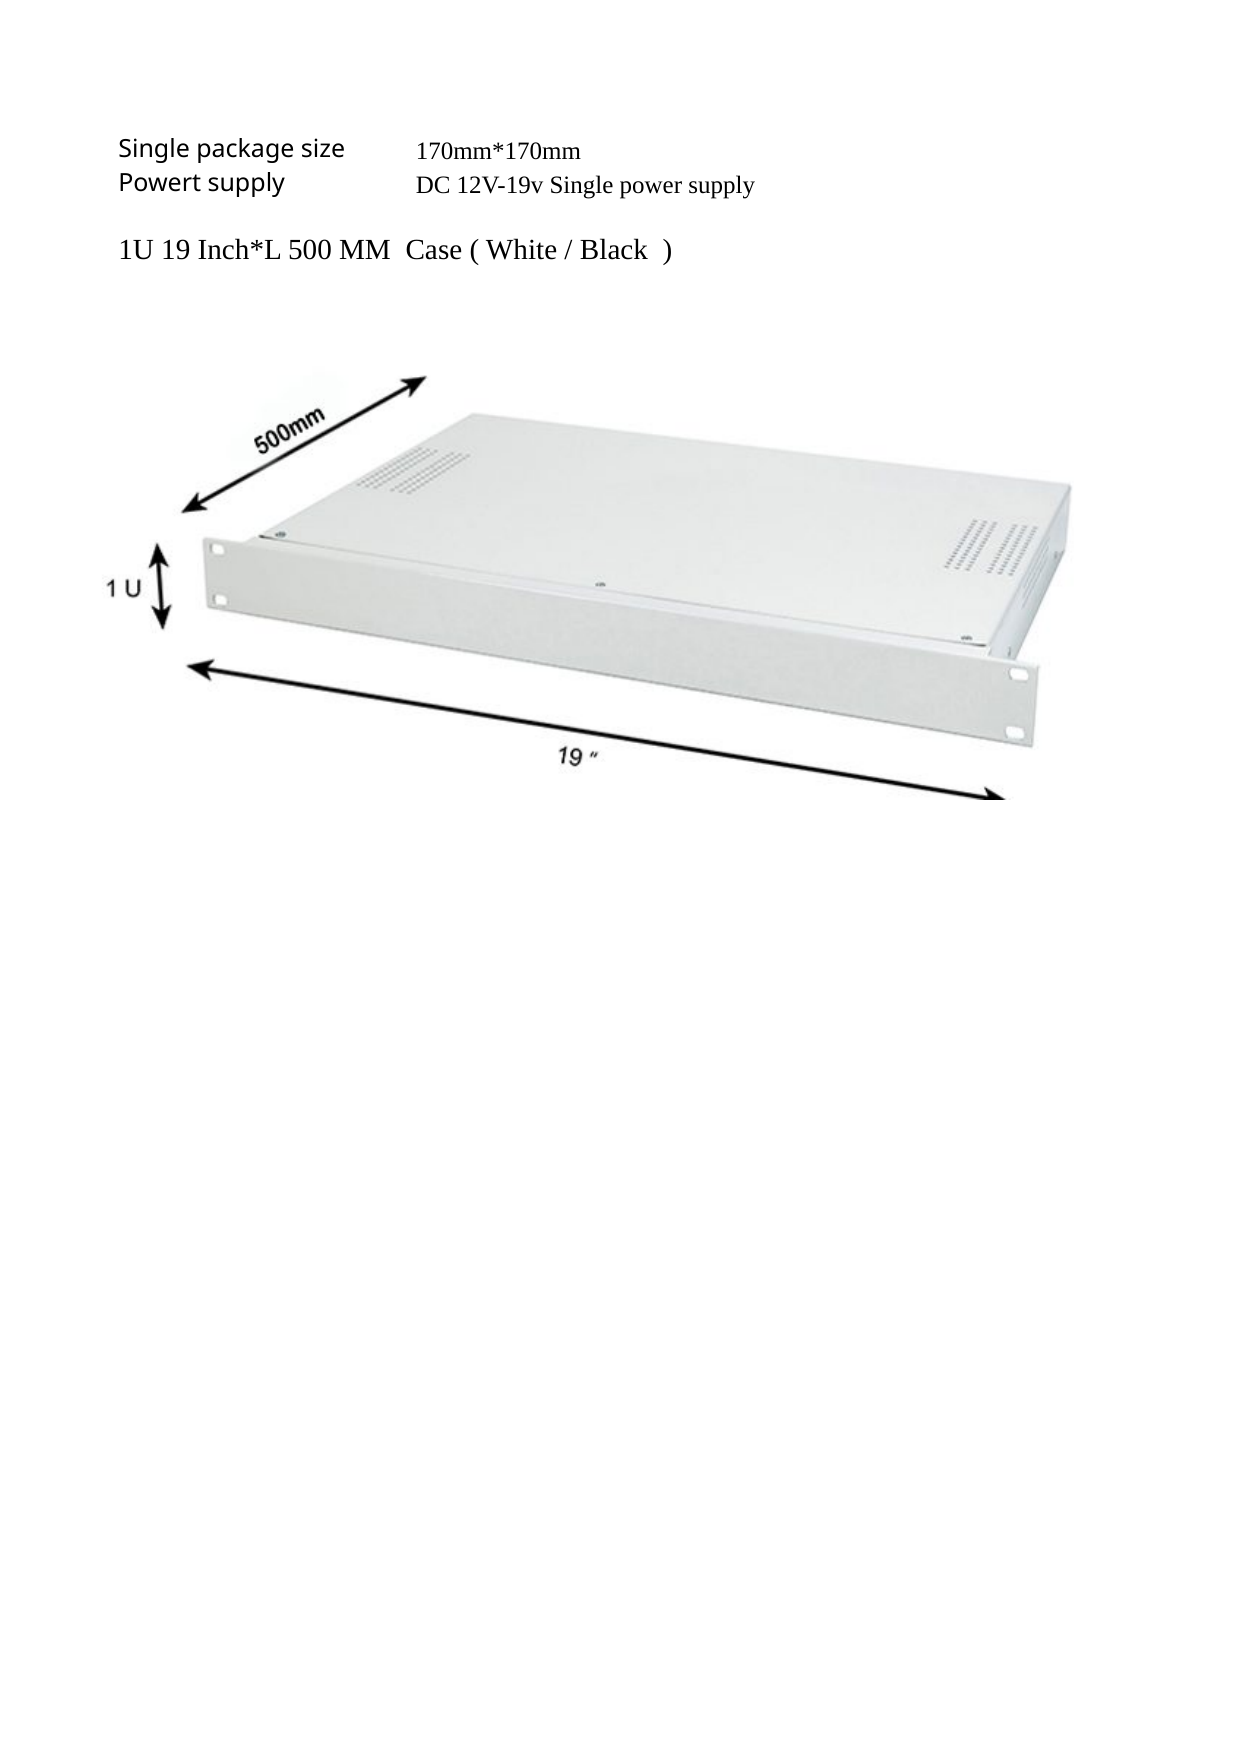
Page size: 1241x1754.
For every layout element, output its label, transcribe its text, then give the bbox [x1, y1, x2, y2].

table_cell DC 12V-19v Single power supply [413, 165, 819, 199]
table_cell Powert supply [115, 165, 412, 199]
table_cell Single package size [115, 118, 412, 165]
text 1U 19 Inch*L 500 MM Case ( White / Black ) [118, 232, 1122, 266]
picture [98, 357, 1103, 800]
table_cell 170mm*170mm [413, 118, 819, 165]
